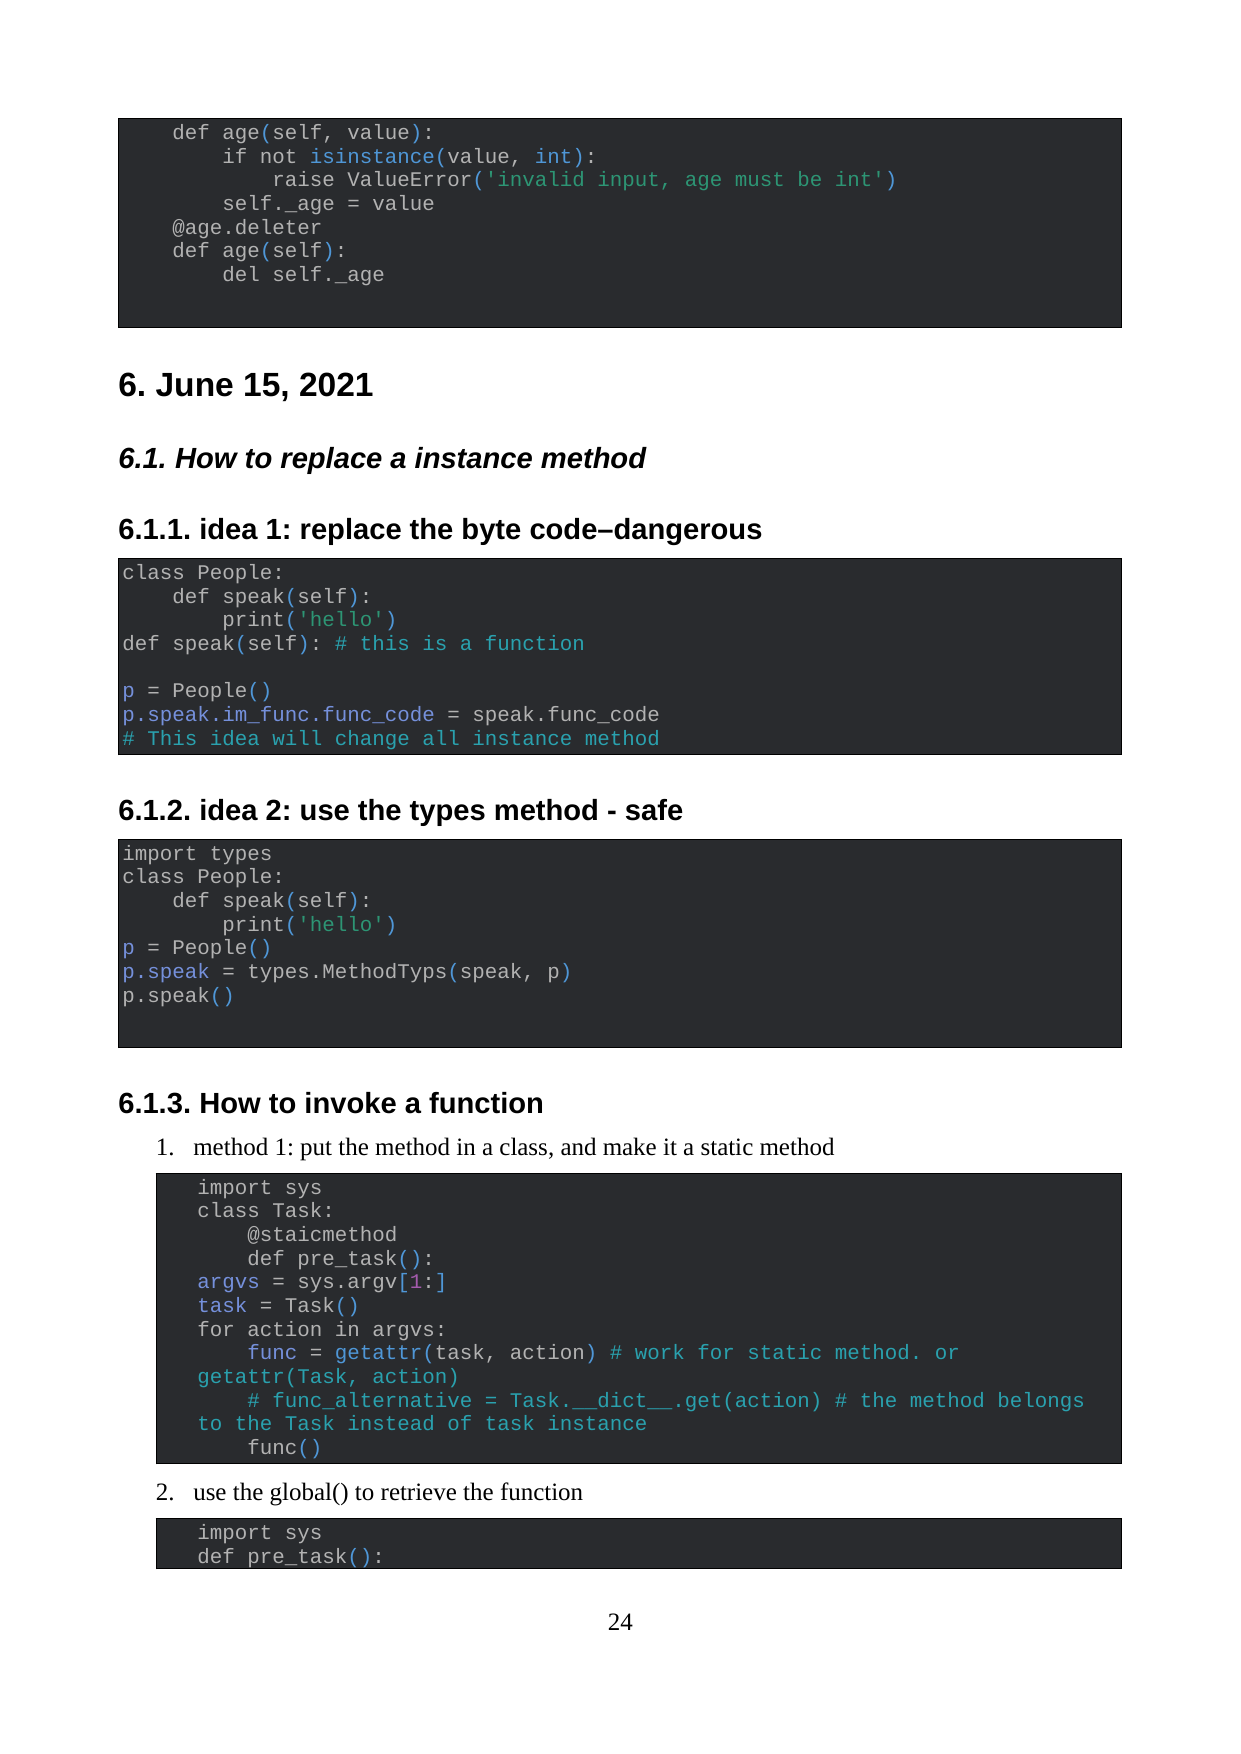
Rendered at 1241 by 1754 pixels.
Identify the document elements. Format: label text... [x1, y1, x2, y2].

text # This idea will change all instance method [119, 724, 1121, 754]
text self._age = value [119, 189, 1121, 213]
list func = getattr(task, action) # work for static method. or getattr(Task, action) [157, 1338, 1121, 1386]
text class People: [119, 559, 1121, 582]
text p.speak.im_func.func_code = speak.func_code [119, 700, 1121, 724]
text print('hello') [119, 606, 1121, 629]
text def speak(self): # this is a function [119, 629, 1121, 653]
list func() [157, 1433, 1121, 1463]
text p = People() [119, 676, 1121, 700]
subtitle idea 2: use the types method - safe [118, 793, 1122, 826]
list argvs = sys.argv[1:] [157, 1267, 1121, 1291]
text def speak(self): [119, 582, 1121, 606]
text @age.deleter [119, 213, 1121, 236]
text def age(self, value): [119, 119, 1121, 142]
list import sys [157, 1174, 1121, 1197]
text p = People() [119, 933, 1121, 957]
list task = Task() [157, 1291, 1121, 1315]
text print('hello') [119, 910, 1121, 933]
list @staicmethod [157, 1220, 1121, 1244]
text def speak(self): [119, 886, 1121, 910]
text p.speak() [119, 981, 1121, 1008]
subtitle How to replace a instance method [118, 441, 1122, 475]
text del self._age [119, 260, 1121, 288]
list use the global() to retrieve the function [156, 1477, 1122, 1506]
list class Task: [157, 1197, 1121, 1220]
text raise ValueError('invalid input, age must be int') [119, 165, 1121, 189]
text p.speak = types.MethodTyps(speak, p) [119, 957, 1121, 981]
subtitle June 15, 2021 [118, 365, 1122, 404]
text if not isinstance(value, int): [119, 142, 1121, 165]
text class People: [119, 862, 1121, 886]
subtitle idea 1: replace the byte code–dangerous [118, 512, 1122, 546]
list def pre_task(): [157, 1542, 1121, 1568]
list import sys [157, 1519, 1121, 1542]
list method 1: put the method in a class, and make it a static method [156, 1132, 1122, 1160]
list def pre_task(): [157, 1244, 1121, 1267]
subtitle How to invoke a function [118, 1086, 1122, 1119]
text def age(self): [119, 236, 1121, 260]
list for action in argvs: [157, 1315, 1121, 1338]
list # func_alternative = Task.__dict__.get(action) # the method belongs to the Task instead of task instance [157, 1386, 1121, 1433]
text import types [119, 840, 1121, 862]
